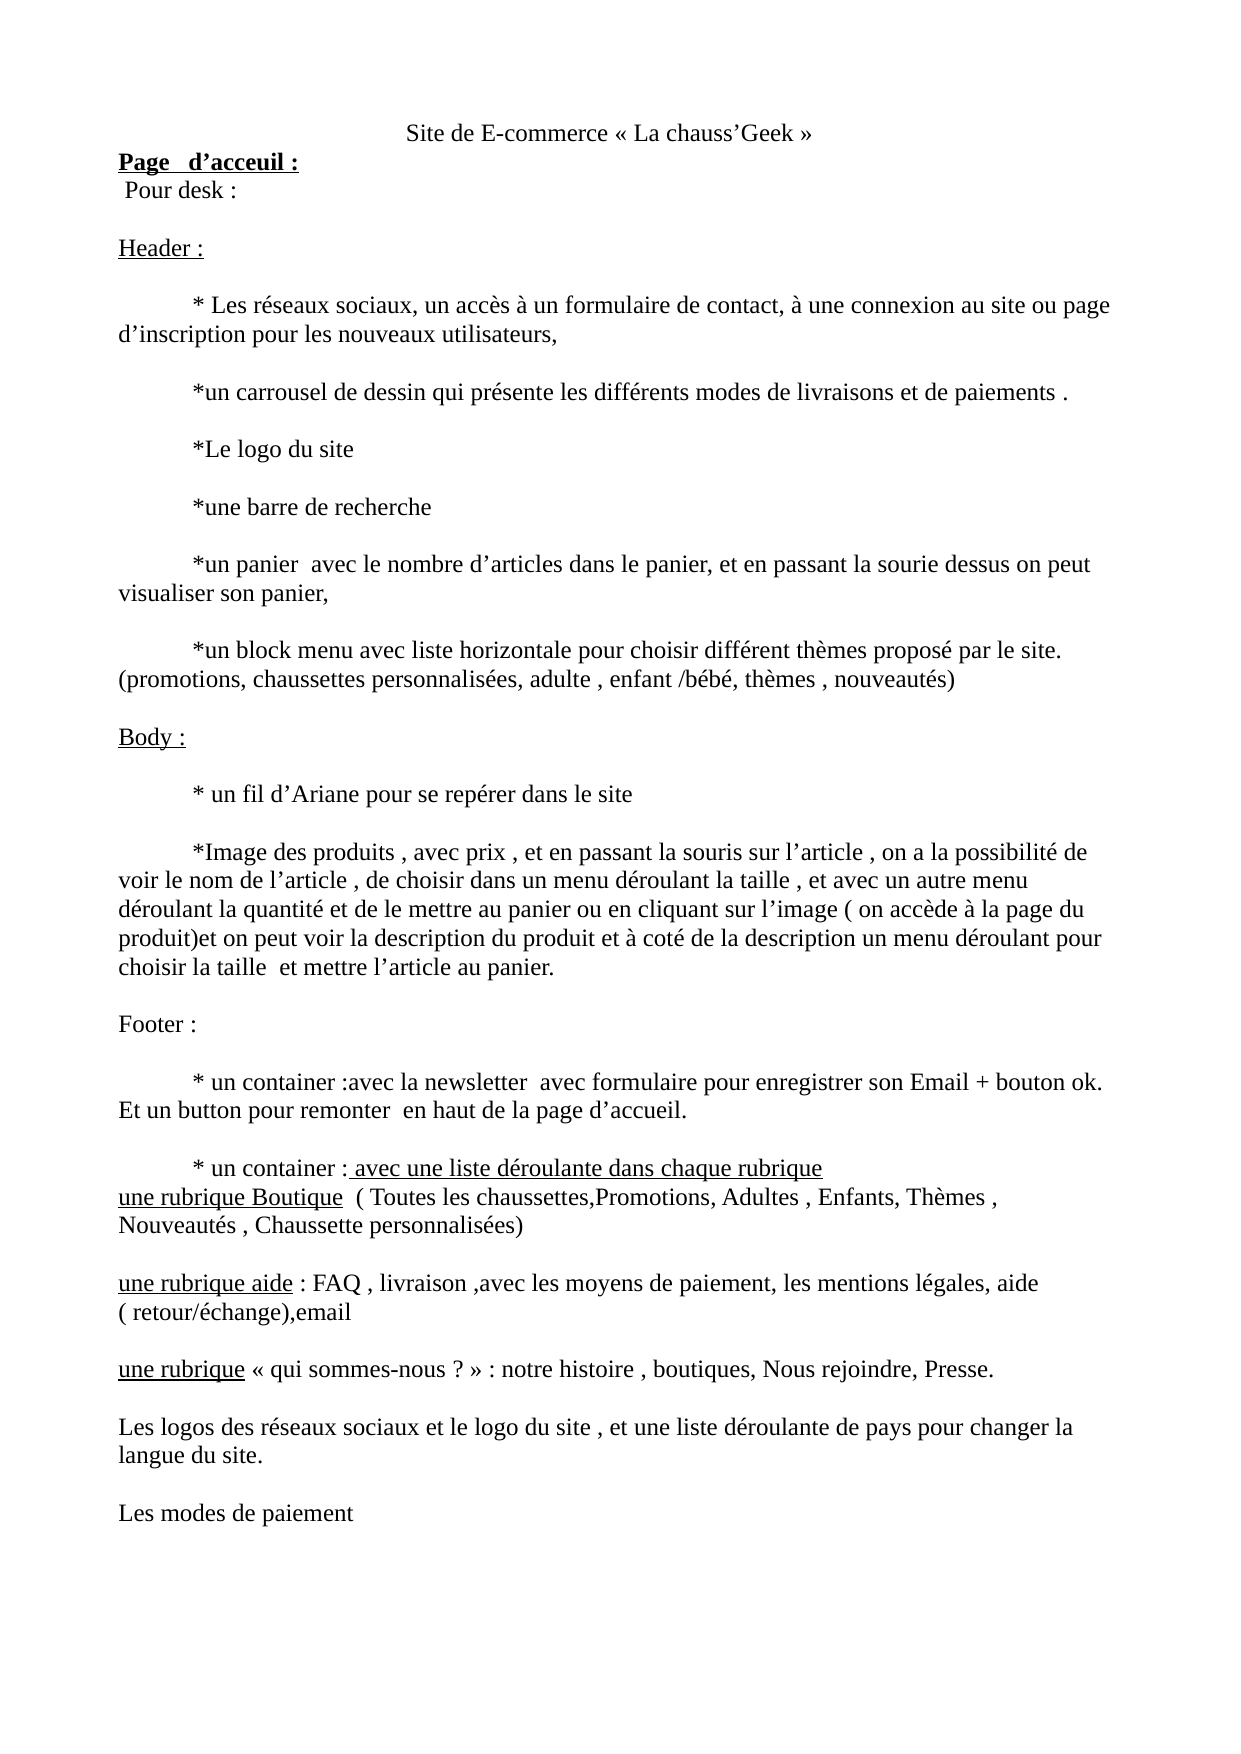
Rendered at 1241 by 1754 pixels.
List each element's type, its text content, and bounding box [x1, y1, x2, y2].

text Site de E-commerce « La chauss’Geek » [118, 118, 1122, 147]
text Body : [118, 722, 1122, 751]
text *une barre de recherche [118, 492, 1122, 521]
text une rubrique « qui sommes-nous ? » : notre histoire , boutiques, Nous rejoindre, Presse. [118, 1354, 1122, 1383]
text * un fil d’Ariane pour se repérer dans le site [118, 779, 1122, 808]
text *Image des produits , avec prix , et en passant la souris sur l’article , on a la possibilité de voir le nom de l’article , de choisir dans un menu déroulant la taille , et avec un autre menu déroulant la quantité et de le mettre au panier ou en cliquant sur l’image ( on accède à la page du produit)et on peut voir la description du produit et à coté de la description un menu déroulant pour choisir la taille et mettre l’article au panier. [118, 837, 1122, 981]
text une rubrique Boutique ( Toutes les chaussettes,Promotions, Adultes , Enfants, Thèmes , Nouveautés , Chaussette personnalisées) [118, 1182, 1122, 1239]
text * Les réseaux sociaux, un accès à un formulaire de contact, à une connexion au site ou page d’inscription pour les nouveaux utilisateurs, [118, 291, 1122, 348]
text Les modes de paiement [118, 1498, 1122, 1527]
text * un container : avec une liste déroulante dans chaque rubrique [118, 1153, 1122, 1182]
text Les logos des réseaux sociaux et le logo du site , et une liste déroulante de pays pour changer la langue du site. [118, 1412, 1122, 1469]
text *un block menu avec liste horizontale pour choisir différent thèmes proposé par le site. [118, 636, 1122, 664]
text Header : [118, 233, 1122, 262]
text Footer : [118, 1009, 1122, 1038]
text une rubrique aide : FAQ , livraison ,avec les moyens de paiement, les mentions légales, aide ( retour/échange),email [118, 1268, 1122, 1326]
text Et un button pour remonter en haut de la page d’accueil. [118, 1096, 1122, 1124]
text * un container :avec la newsletter avec formulaire pour enregistrer son Email + bouton ok. [118, 1067, 1122, 1096]
text *Le logo du site [118, 434, 1122, 463]
text *un carrousel de dessin qui présente les différents modes de livraisons et de paiements . [118, 377, 1122, 406]
text Pour desk : [118, 176, 1122, 204]
text Page d’acceuil : [118, 147, 1122, 176]
text *un panier avec le nombre d’articles dans le panier, et en passant la sourie dessus on peut visualiser son panier, [118, 549, 1122, 607]
text (promotions, chaussettes personnalisées, adulte , enfant /bébé, thèmes , nouveautés) [118, 664, 1122, 693]
